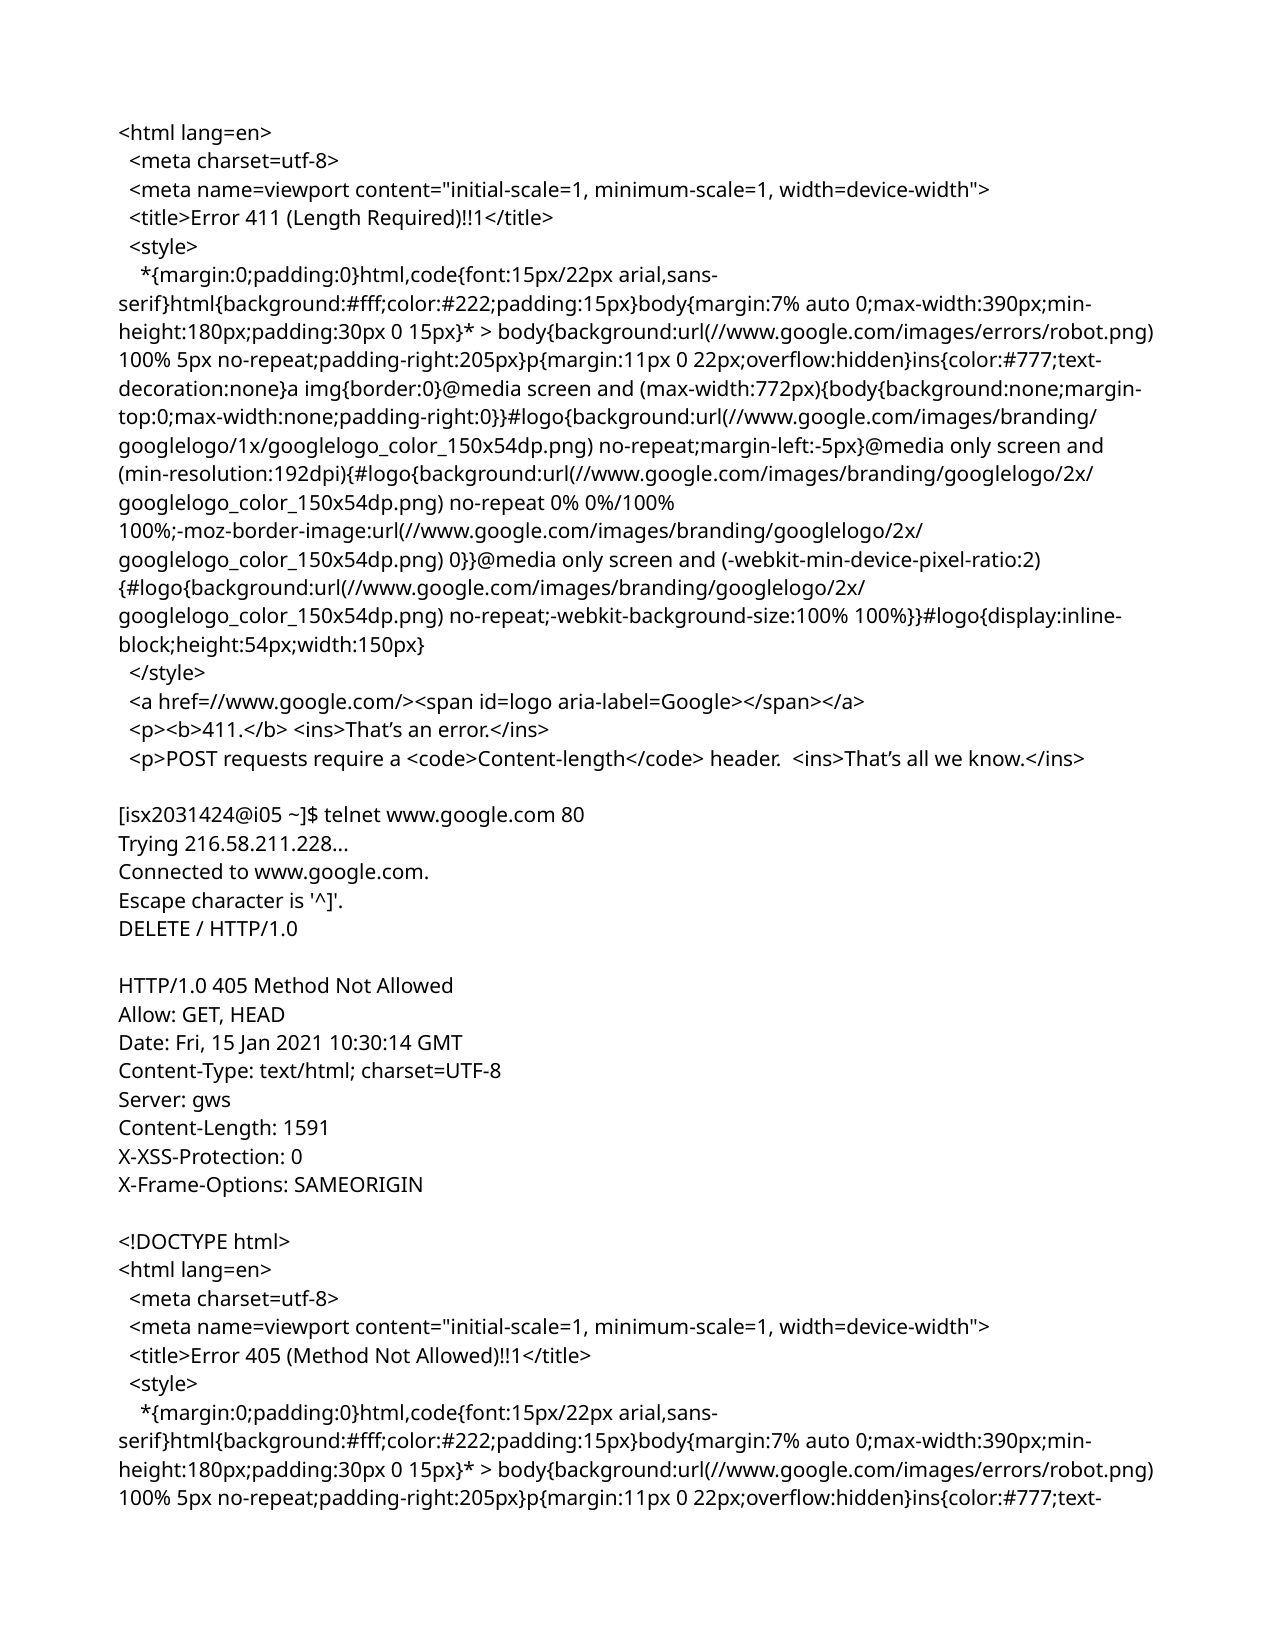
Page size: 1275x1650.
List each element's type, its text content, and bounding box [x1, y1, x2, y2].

text <!DOCTYPE html> [118, 1227, 1157, 1256]
text [isx2031424@i05 ~]$ telnet www.google.com 80 [118, 801, 1157, 829]
text Date: Fri, 15 Jan 2021 10:30:14 GMT [118, 1028, 1157, 1057]
text DELETE / HTTP/1.0 [118, 914, 1157, 943]
text <p>POST requests require a <code>Content-length</code> header. <ins>That’s all we know.</ins> [118, 744, 1157, 772]
text X-XSS-Protection: 0 [118, 1142, 1157, 1170]
text Server: gws [118, 1085, 1157, 1113]
text Escape character is '^]'. [118, 886, 1157, 914]
text Trying 216.58.211.228... [118, 829, 1157, 857]
text <style> [118, 1369, 1157, 1398]
text <html lang=en> [118, 1256, 1157, 1284]
text <title>Error 411 (Length Required)!!1</title> [118, 203, 1157, 232]
text <meta charset=utf-8> [118, 147, 1157, 175]
text <html lang=en> [118, 118, 1157, 147]
text Content-Length: 1591 [118, 1113, 1157, 1142]
text Allow: GET, HEAD [118, 1000, 1157, 1028]
text <meta charset=utf-8> [118, 1284, 1157, 1312]
text X-Frame-Options: SAMEORIGIN [118, 1170, 1157, 1199]
text *{margin:0;padding:0}html,code{font:15px/22px arial,sans-serif}html{background:#fff;color:#222;padding:15px}body{margin:7% auto 0;max-width:390px;min-height:180px;padding:30px 0 15px}* > body{background:url(//www.google.com/images/errors/robot.png) 100% 5px no-repeat;padding-right:205px}p{margin:11px 0 22px;overflow:hidden}ins{color:#777;text-decoration:none}a img{border:0}@media screen and (max-width:772px){body{background:none;margin-top:0;max-width:none;padding-right:0}}#logo{background:url(//www.google.com/images/branding/googlelogo/1x/googlelogo_color_150x54dp.png) no-repeat;margin-left:-5px}@media only screen and (min-resolution:192dpi){#logo{background:url(//www.google.com/images/branding/googlelogo/2x/googlelogo_color_150x54dp.png) no-repeat 0% 0%/100% 100%;-moz-border-image:url(//www.google.com/images/branding/googlelogo/2x/googlelogo_color_150x54dp.png) 0}}@media only screen and (-webkit-min-device-pixel-ratio:2){#logo{background:url(//www.google.com/images/branding/googlelogo/2x/googlelogo_color_150x54dp.png) no-repeat;-webkit-background-size:100% 100%}}#logo{display:inline-block;height:54px;width:150px} [118, 260, 1157, 658]
text <title>Error 405 (Method Not Allowed)!!1</title> [118, 1341, 1157, 1369]
text <style> [118, 232, 1157, 260]
text <meta name=viewport content="initial-scale=1, minimum-scale=1, width=device-width"> [118, 1312, 1157, 1341]
text HTTP/1.0 405 Method Not Allowed [118, 971, 1157, 1000]
text <a href=//www.google.com/><span id=logo aria-label=Google></span></a> [118, 687, 1157, 715]
text Content-Type: text/html; charset=UTF-8 [118, 1057, 1157, 1085]
text <p><b>411.</b> <ins>That’s an error.</ins> [118, 715, 1157, 744]
text <meta name=viewport content="initial-scale=1, minimum-scale=1, width=device-width"> [118, 175, 1157, 203]
text Connected to www.google.com. [118, 857, 1157, 886]
text *{margin:0;padding:0}html,code{font:15px/22px arial,sans-serif}html{background:#fff;color:#222;padding:15px}body{margin:7% auto 0;max-width:390px;min-height:180px;padding:30px 0 15px}* > body{background:url(//www.google.com/images/errors/robot.png) 100% 5px no-repeat;padding-right:205px}p{margin:11px 0 22px;overflow:hidden}ins{color:#777;text- [118, 1398, 1157, 1512]
text </style> [118, 658, 1157, 687]
